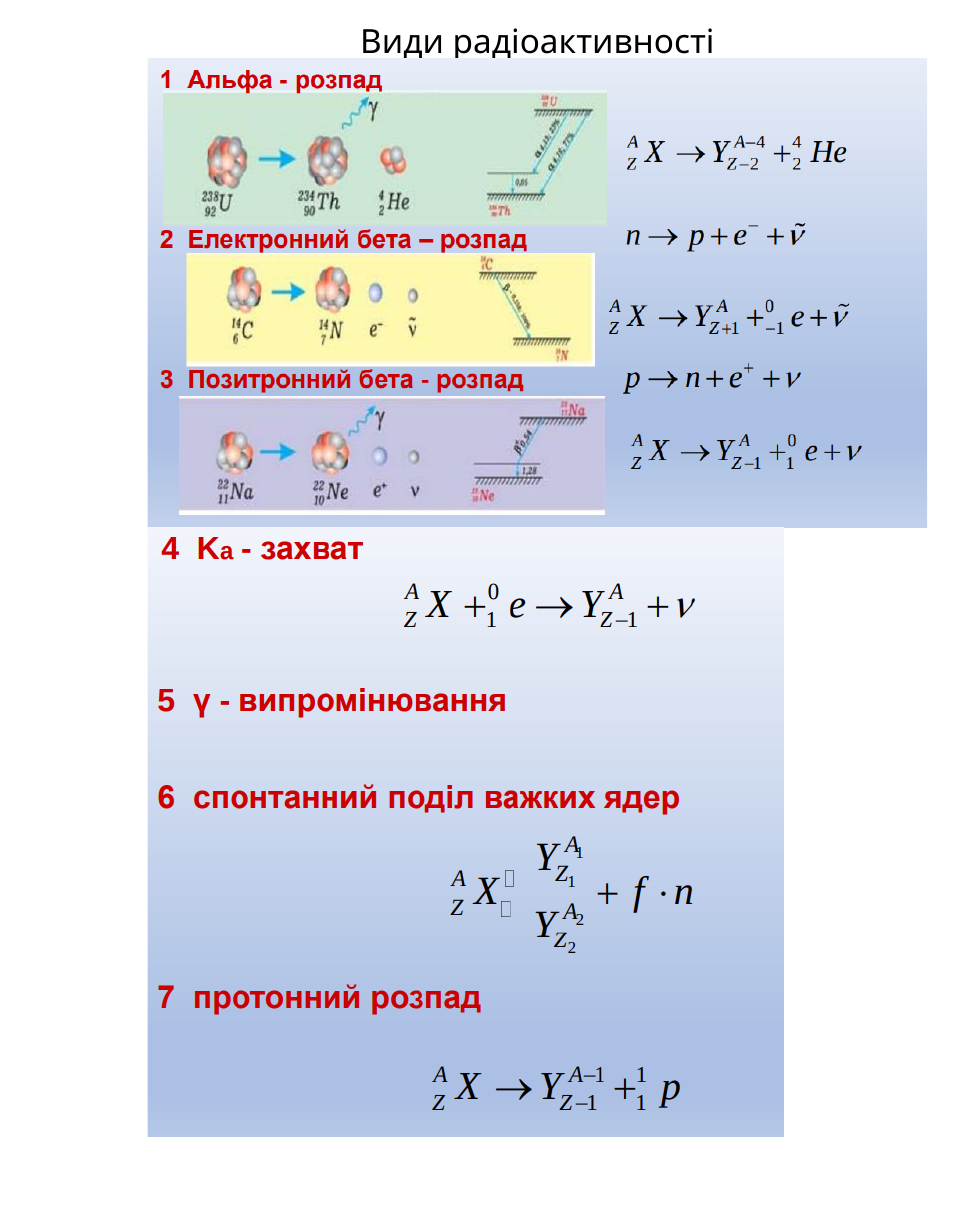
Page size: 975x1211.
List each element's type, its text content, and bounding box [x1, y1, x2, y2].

text Види радіоактивності [148, 29, 927, 58]
picture [147, 58, 928, 1137]
